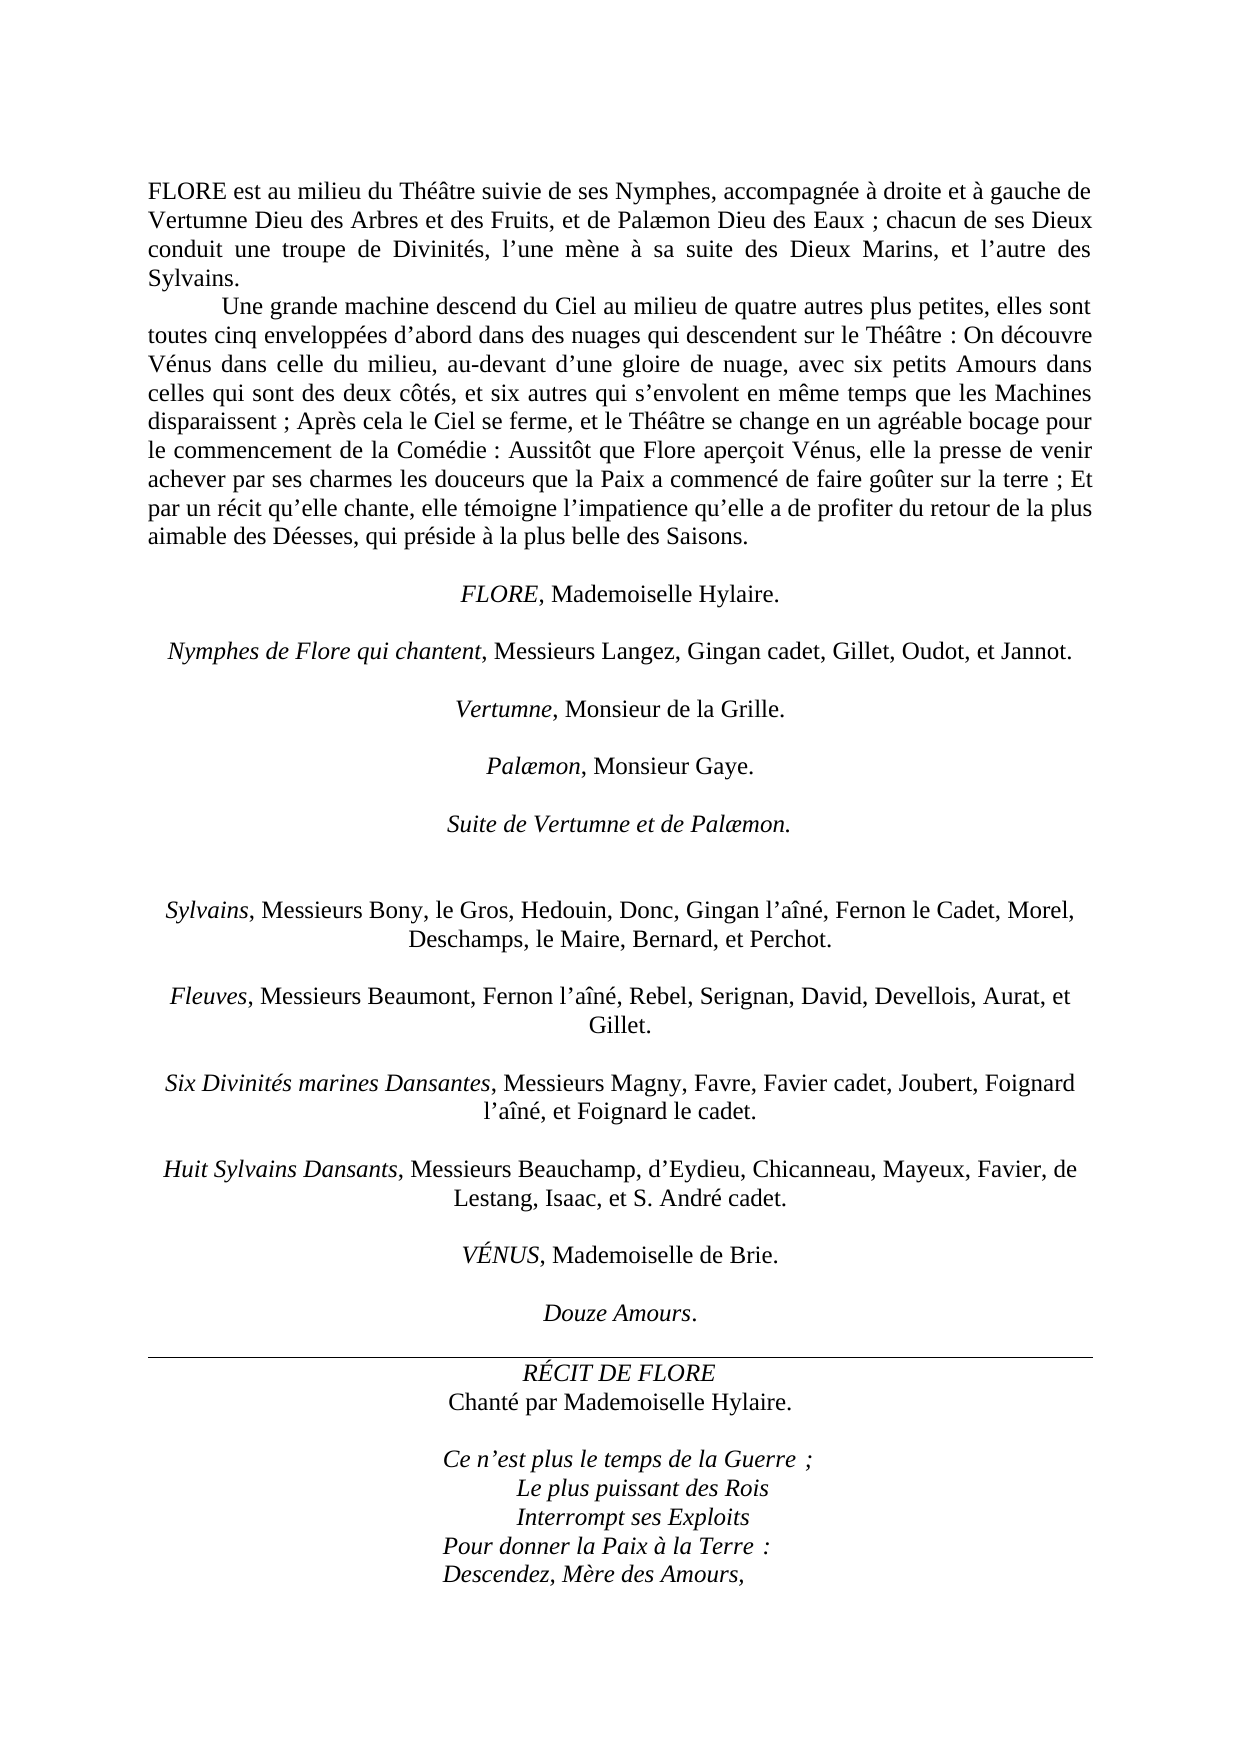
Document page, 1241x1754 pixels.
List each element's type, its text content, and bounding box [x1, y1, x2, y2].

text Nymphes de Flore qui chantent, Messieurs Langez, Gingan cadet, Gillet, Oudot, et Jannot. [148, 636, 1093, 665]
text Descendez, Mère des Amours, [443, 1559, 1093, 1588]
text Une grande machine descend du Ciel au milieu de quatre autres plus petites, elles sont toutes cinq enveloppées d’abord dans des nuages qui descendent sur le Théâtre : On découvre Vénus dans celle du milieu, au-devant d’une gloire de nuage, avec six petits Amours dans celles qui sont des deux côtés, et six autres qui s’envolent en même temps que les Machines disparaissent ; Après cela le Ciel se ferme, et le Théâtre se change en un agréable bocage pour le commencement de la Comédie : Aussitôt que Flore aperçoit Vénus, elle la presse de venir achever par ses charmes les douceurs que la Paix a commencé de faire goûter sur la terre ; Et par un récit qu’elle chante, elle témoigne l’impatience qu’elle a de profiter du retour de la plus aimable des Déesses, qui préside à la plus belle des Saisons. [148, 291, 1093, 550]
text Vertumne, Monsieur de la Grille. [148, 694, 1093, 723]
text Chanté par Mademoiselle Hylaire. [148, 1387, 1093, 1416]
text Interrompt ses Exploits [443, 1502, 1093, 1531]
text VÉNUS, Mademoiselle de Brie. [148, 1240, 1093, 1269]
text FLORE est au milieu du Théâtre suivie de ses Nymphes, accompagnée à droite et à gauche de Vertumne Dieu des Arbres et des Fruits, et de Palæmon Dieu des Eaux ; chacun de ses Dieux conduit une troupe de Divinités, l’une mène à sa suite des Dieux Marins, et l’autre des Sylvains. [148, 176, 1093, 291]
text RÉCIT DE FLORE [148, 1358, 1093, 1387]
text Ce n’est plus le temps de la Guerre ; [443, 1444, 1093, 1473]
text Fleuves, Messieurs Beaumont, Fernon l’aîné, Rebel, Serignan, David, Devellois, Aurat, et Gillet. [148, 981, 1093, 1039]
text Suite de Vertumne et de Palæmon. [148, 809, 1093, 838]
text Pour donner la Paix à la Terre : [443, 1531, 1093, 1559]
text Huit Sylvains Dansants, Messieurs Beauchamp, d’Eydieu, Chicanneau, Mayeux, Favier, de Lestang, Isaac, et S. André cadet. [148, 1154, 1093, 1211]
text Sylvains, Messieurs Bony, le Gros, Hedouin, Donc, Gingan l’aîné, Fernon le Cadet, Morel, Deschamps, le Maire, Bernard, et Perchot. [148, 895, 1093, 953]
text FLORE, Mademoiselle Hylaire. [148, 579, 1093, 608]
text Douze Amours. [148, 1298, 1093, 1326]
text Le plus puissant des Rois [443, 1473, 1093, 1502]
text Six Divinités marines Dansantes, Messieurs Magny, Favre, Favier cadet, Joubert, Foignard l’aîné, et Foignard le cadet. [148, 1068, 1093, 1125]
text Palæmon, Monsieur Gaye. [148, 751, 1093, 780]
